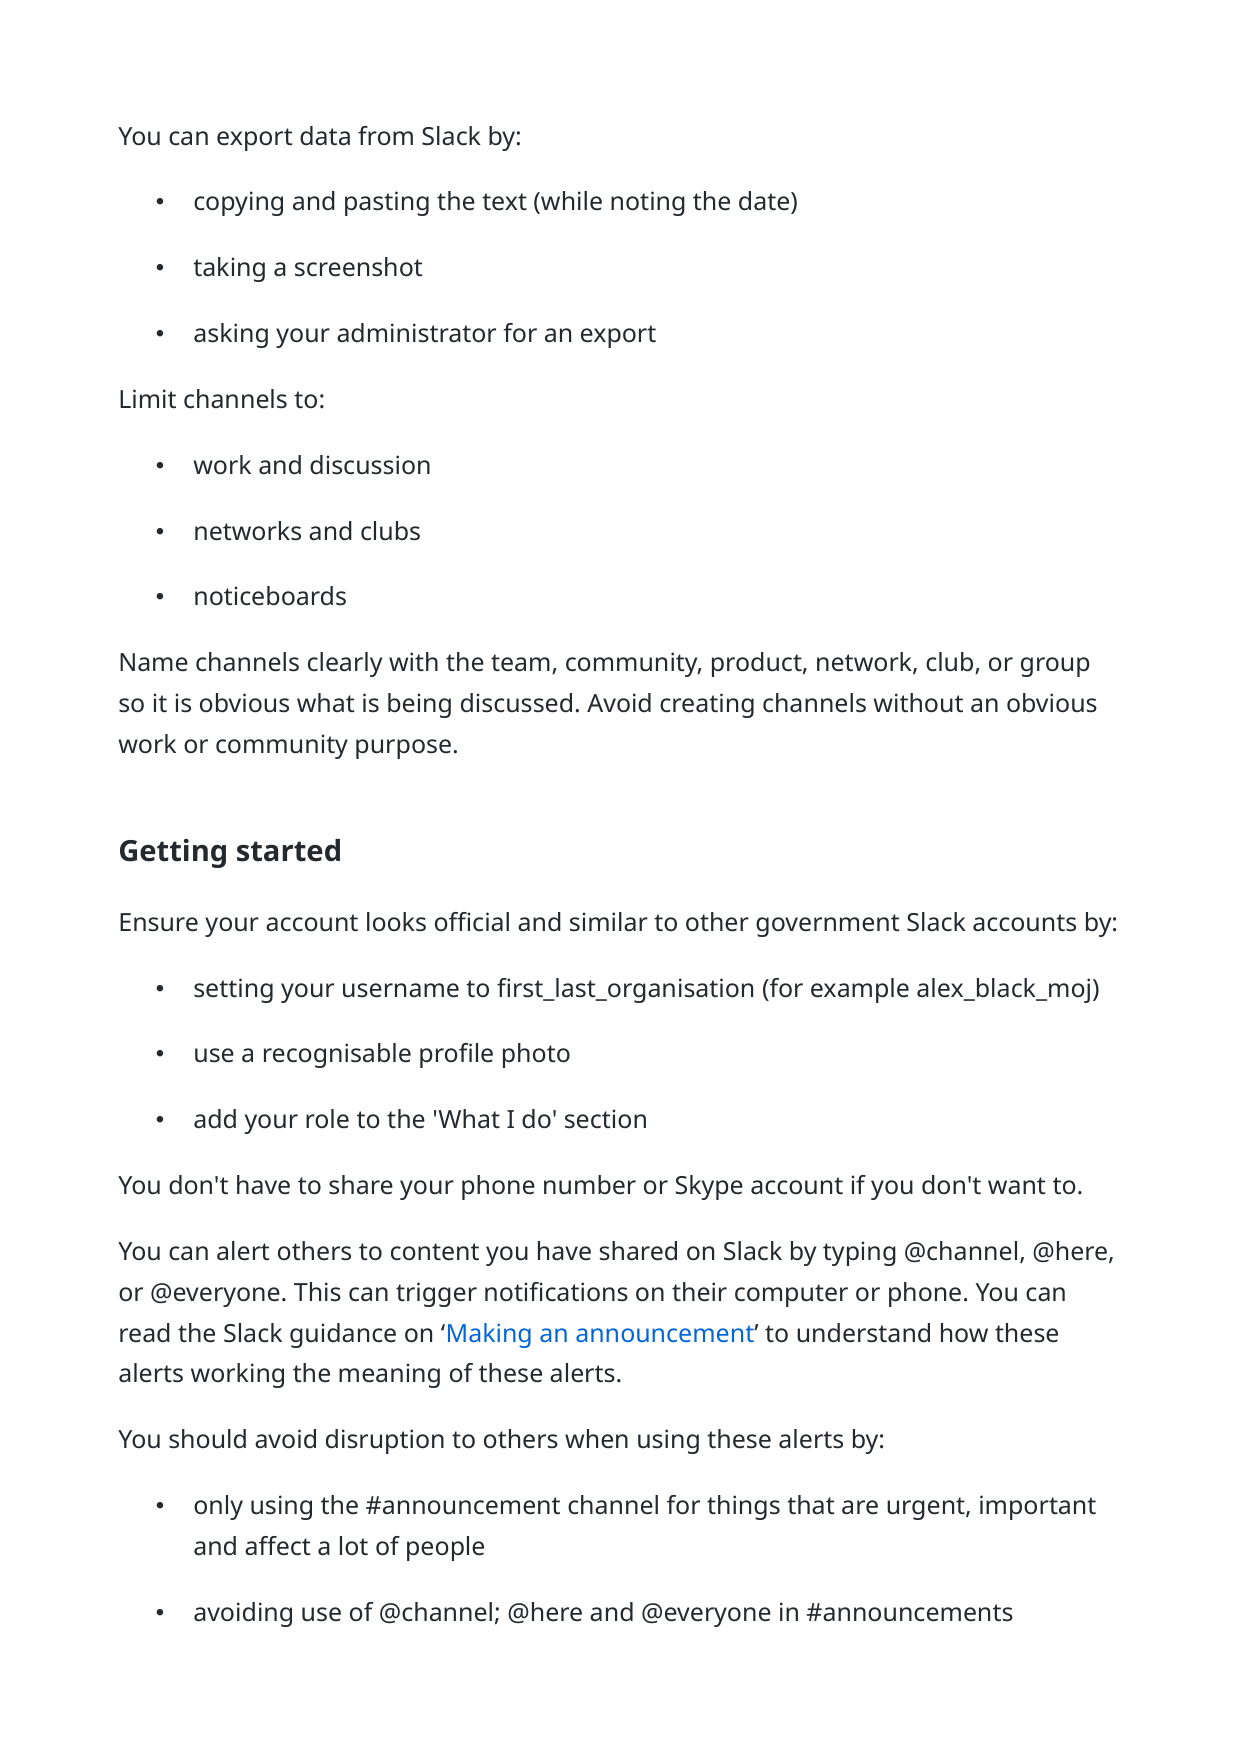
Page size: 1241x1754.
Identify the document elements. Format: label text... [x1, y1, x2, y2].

list noticeboards [156, 579, 1122, 613]
list only using the #announcement channel for things that are urgent, important and affect a lot of people [156, 1488, 1122, 1563]
text Name channels clearly with the team, community, product, network, club, or group so it is obvious what is being discussed. Avoid creating channels without an obvious work or community purpose. [118, 645, 1122, 761]
list work and discussion [156, 447, 1122, 481]
subtitle Getting started [118, 830, 1122, 869]
text You don't have to share your phone number or Skype account if you don't want to. [118, 1168, 1122, 1202]
list taking a screenshot [156, 250, 1122, 284]
text You should avoid disruption to others when using these alerts by: [118, 1422, 1122, 1456]
text You can export data from Slack by: [118, 118, 1122, 152]
list use a recognisable profile photo [156, 1036, 1122, 1070]
list setting your username to first_last_organisation (for example alex_black_moj) [156, 970, 1122, 1004]
list add your role to the 'What I do' section [156, 1102, 1122, 1136]
list copying and pasting the text (while noting the date) [156, 184, 1122, 218]
list networks and clubs [156, 513, 1122, 547]
text Limit channels to: [118, 381, 1122, 416]
list asking your administrator for an export [156, 316, 1122, 350]
text Ensure your account looks official and similar to other government Slack accounts by: [118, 904, 1122, 938]
text You can alert others to content you have shared on Slack by typing @channel, @here, or @everyone. This can trigger notifications on their computer or phone. You can read the Slack guidance on ‘Making an announcement’ to understand how these alerts working the meaning of these alerts. [118, 1233, 1122, 1390]
list avoiding use of @channel; @here and @everyone in #announcements [156, 1594, 1122, 1628]
